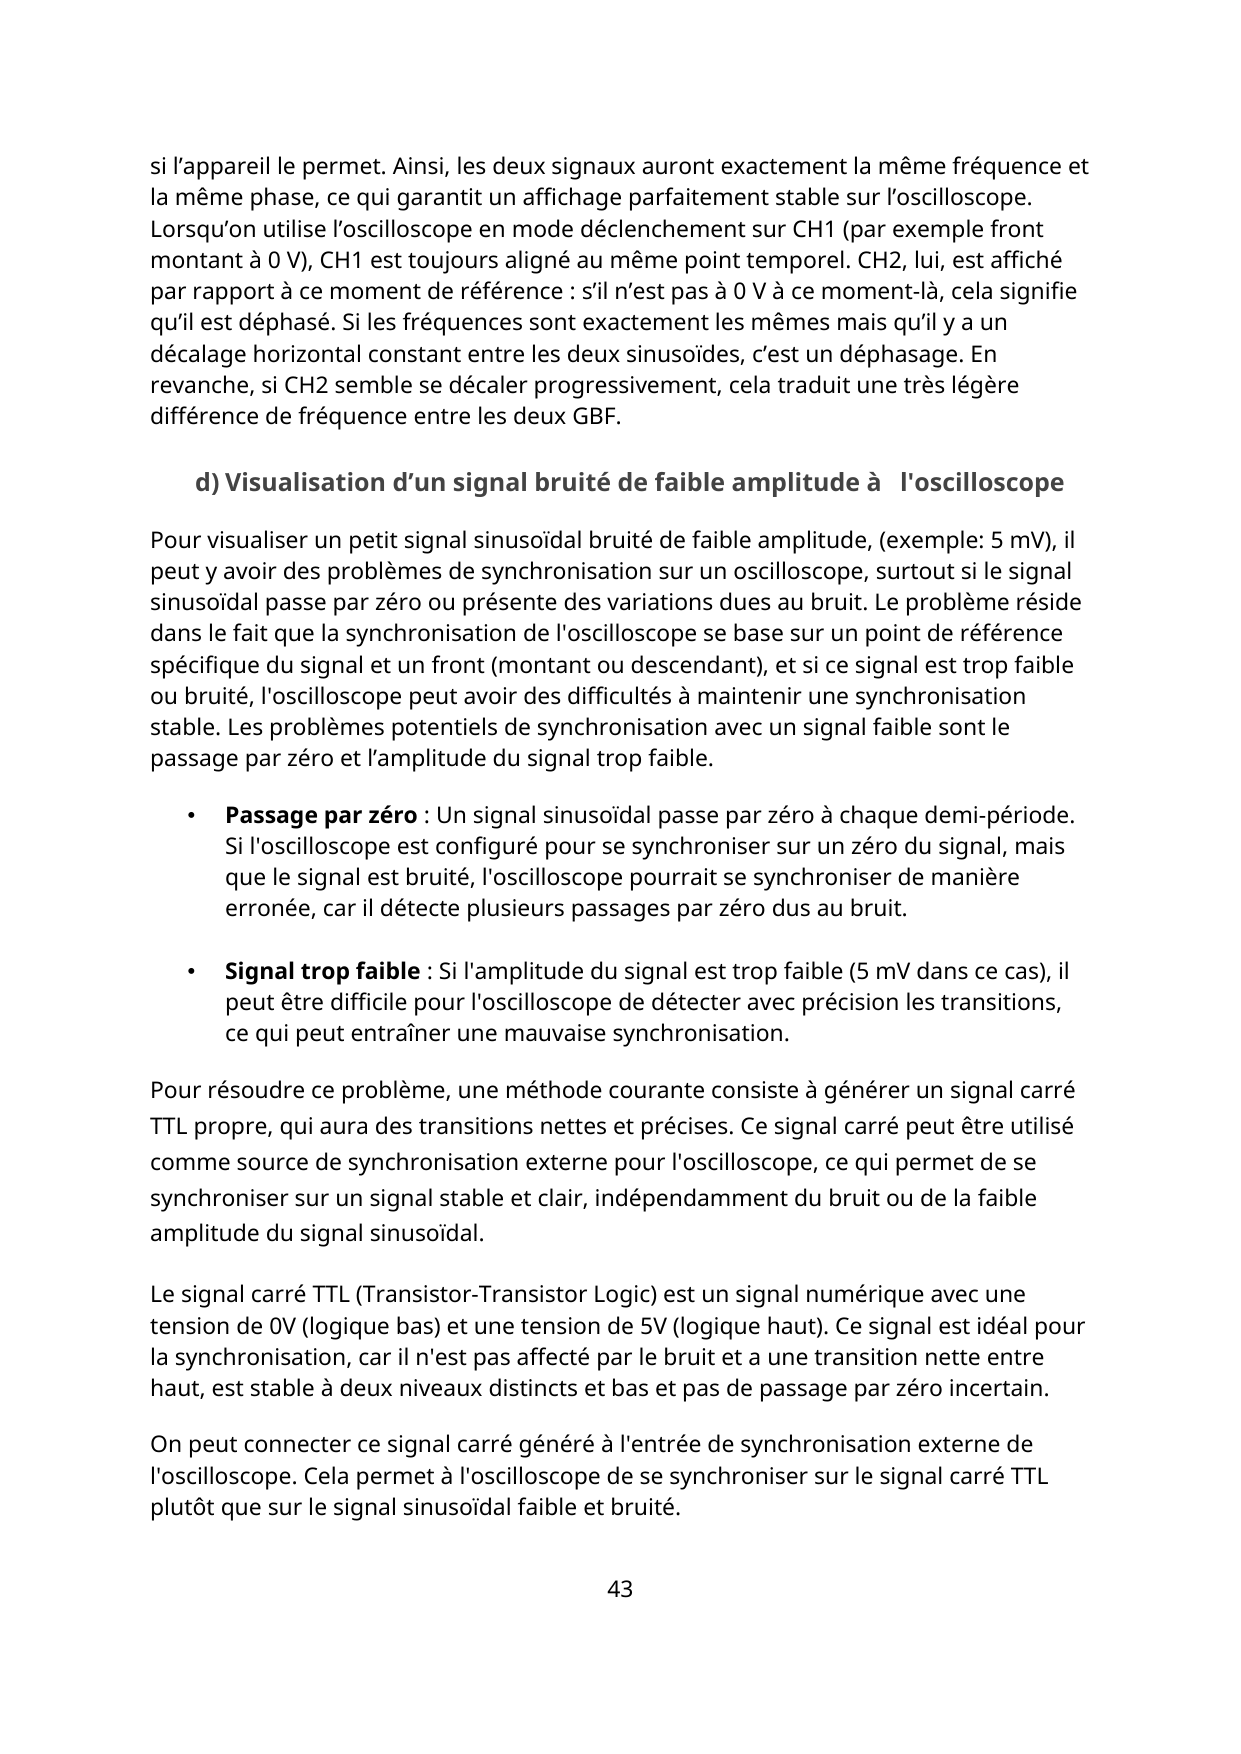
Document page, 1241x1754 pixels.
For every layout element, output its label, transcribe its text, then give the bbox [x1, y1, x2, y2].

list Signal trop faible : Si l'amplitude du signal est trop faible (5 mV dans ce cas), il peut être difficile pour l'oscilloscope de détecter avec précision les transitions, ce qui peut entraîner une mauvaise synchronisation. [187, 955, 1090, 1049]
subtitle Visualisation d’un signal bruité de faible amplitude à l'oscilloscope [150, 464, 1090, 499]
text On peut connecter ce signal carré généré à l'entrée de synchronisation externe de l'oscilloscope. Cela permet à l'oscilloscope de se synchroniser sur le signal carré TTL plutôt que sur le signal sinusoïdal faible et bruité. [150, 1428, 1090, 1522]
text Le signal carré TTL (Transistor-Transistor Logic) est un signal numérique avec une tension de 0V (logique bas) et une tension de 5V (logique haut). Ce signal est idéal pour la synchronisation, car il n'est pas affecté par le bruit et a une transition nette entre haut, est stable à deux niveaux distincts et bas et pas de passage par zéro incertain. [150, 1278, 1090, 1403]
text Pour résoudre ce problème, une méthode courante consiste à générer un signal carré TTL propre, qui aura des transitions nettes et précises. Ce signal carré peut être utilisé comme source de synchronisation externe pour l'oscilloscope, ce qui permet de se synchroniser sur un signal stable et clair, indépendamment du bruit ou de la faible amplitude du signal sinusoïdal. [150, 1074, 1090, 1249]
text Pour visualiser un petit signal sinusoïdal bruité de faible amplitude, (exemple: 5 mV), il peut y avoir des problèmes de synchronisation sur un oscilloscope, surtout si le signal sinusoïdal passe par zéro ou présente des variations dues au bruit. Le problème réside dans le fait que la synchronisation de l'oscilloscope se base sur un point de référence spécifique du signal et un front (montant ou descendant), et si ce signal est trop faible ou bruité, l'oscilloscope peut avoir des difficultés à maintenir une synchronisation stable. Les problèmes potentiels de synchronisation avec un signal faible sont le passage par zéro et l’amplitude du signal trop faible. [150, 524, 1090, 774]
list Passage par zéro : Un signal sinusoïdal passe par zéro à chaque demi-période. Si l'oscilloscope est configuré pour se synchroniser sur un zéro du signal, mais que le signal est bruité, l'oscilloscope pourrait se synchroniser de manière erronée, car il détecte plusieurs passages par zéro dus au bruit. [187, 799, 1090, 955]
text si l’appareil le permet. Ainsi, les deux signaux auront exactement la même fréquence et la même phase, ce qui garantit un affichage parfaitement stable sur l’oscilloscope. Lorsqu’on utilise l’oscilloscope en mode déclenchement sur CH1 (par exemple front montant à 0 V), CH1 est toujours aligné au même point temporel. CH2, lui, est affiché par rapport à ce moment de référence : s’il n’est pas à 0 V à ce moment-là, cela signifie qu’il est déphasé. Si les fréquences sont exactement les mêmes mais qu’il y a un décalage horizontal constant entre les deux sinusoïdes, c’est un déphasage. En revanche, si CH2 semble se décaler progressivement, cela traduit une très légère différence de fréquence entre les deux GBF. [150, 150, 1090, 431]
